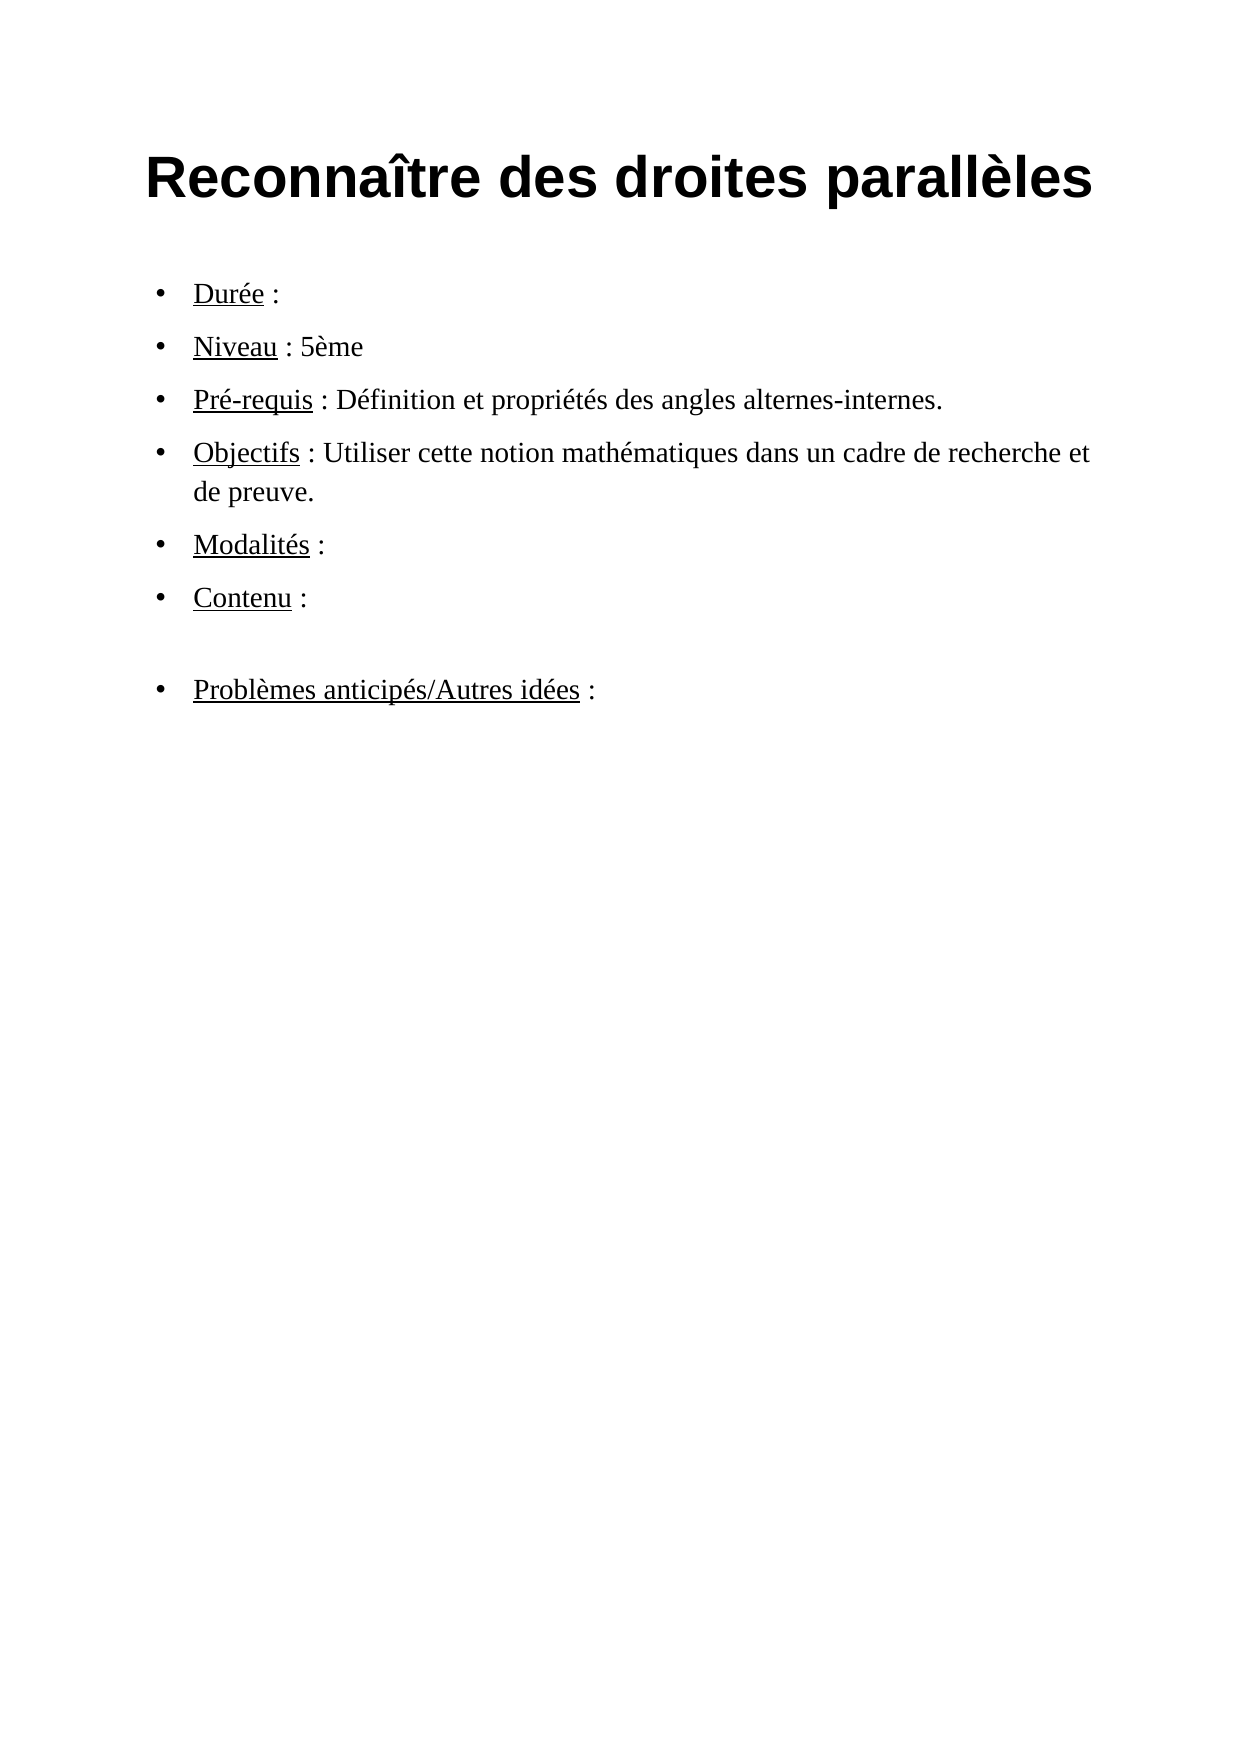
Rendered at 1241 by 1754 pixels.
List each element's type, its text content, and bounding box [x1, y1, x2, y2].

list Problèmes anticipés/Autres idées : [156, 672, 1122, 706]
list Modalités : [156, 527, 1122, 561]
list Objectifs : Utiliser cette notion mathématiques dans un cadre de recherche et de preuve. [156, 436, 1122, 508]
list Niveau : 5ème [156, 329, 1122, 363]
list Contenu : [156, 581, 1122, 653]
list Pré-requis : Définition et propriétés des angles alternes-internes. [156, 382, 1122, 416]
list Durée : [156, 276, 1122, 309]
title Reconnaître des droites parallèles [118, 143, 1122, 210]
